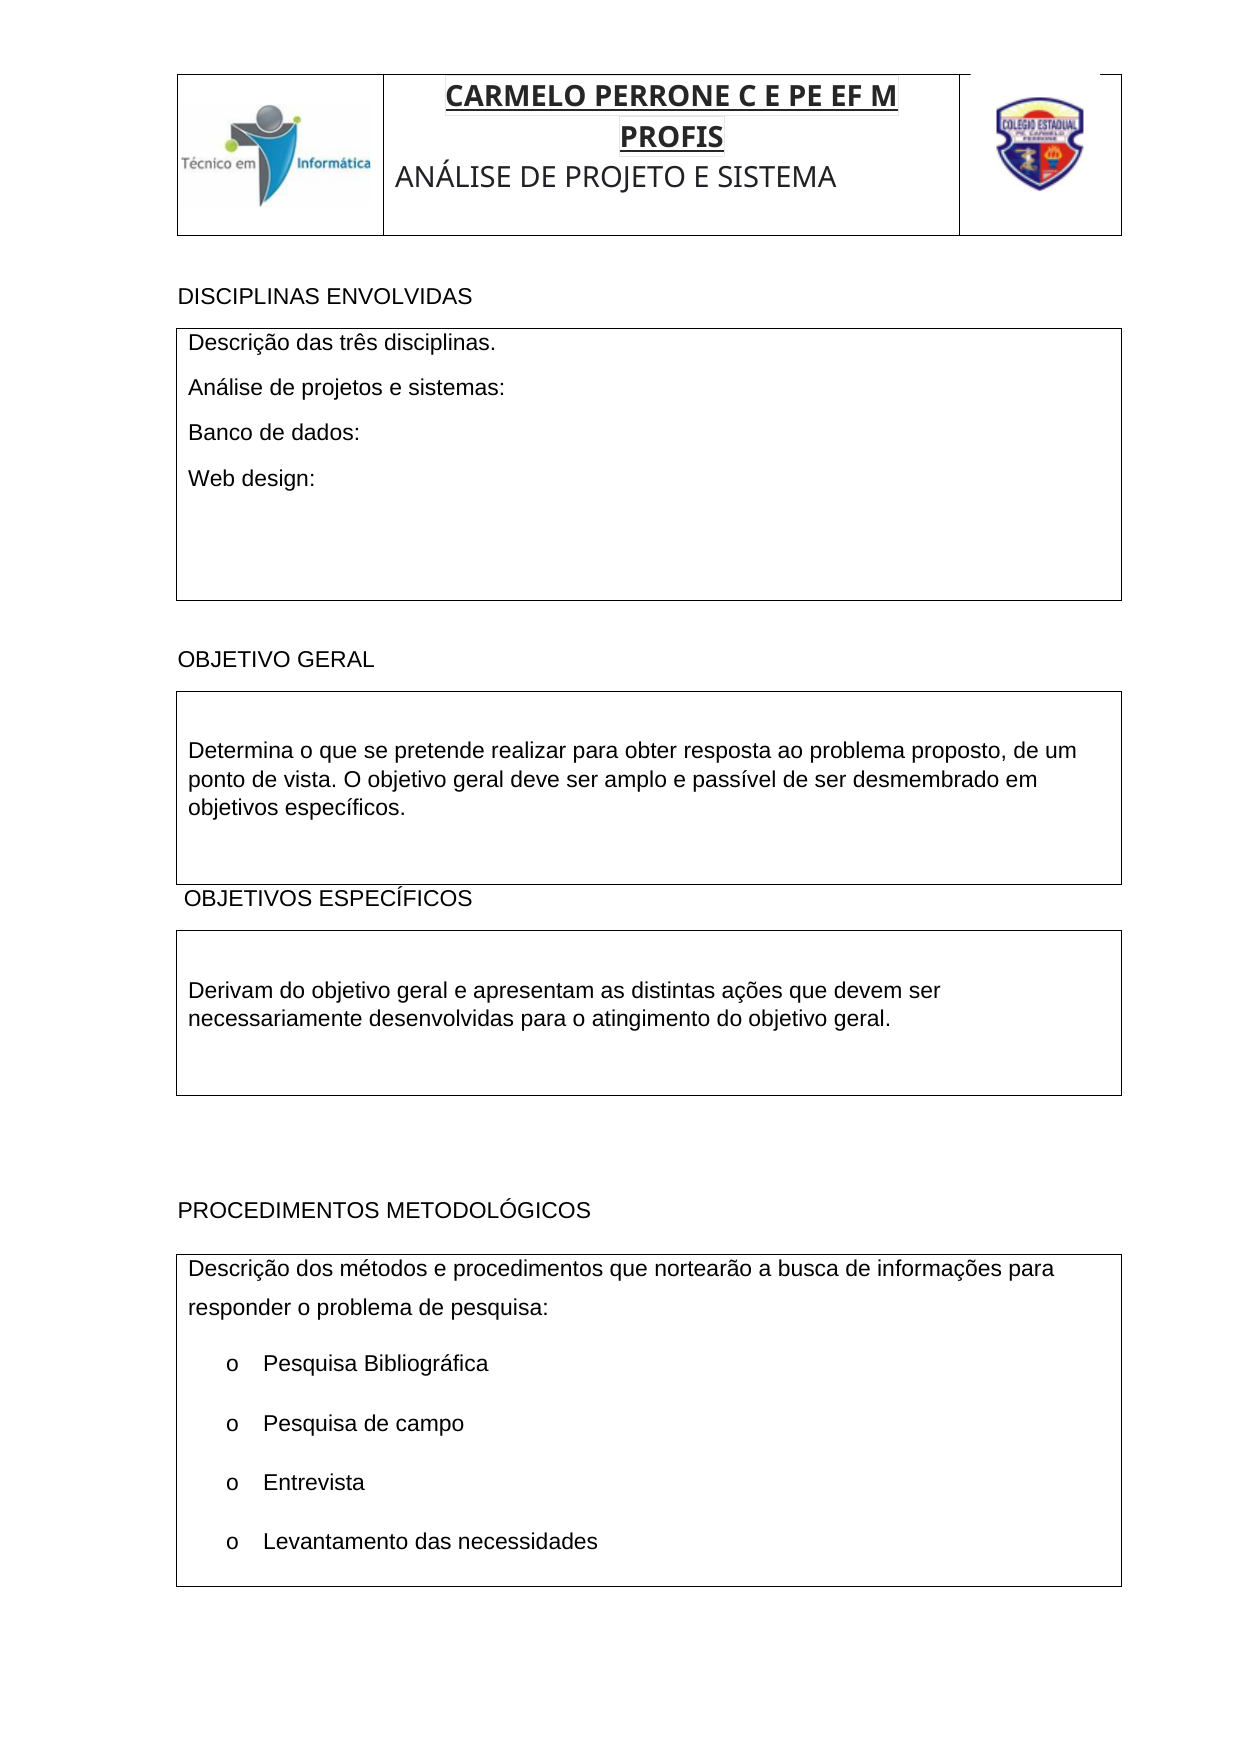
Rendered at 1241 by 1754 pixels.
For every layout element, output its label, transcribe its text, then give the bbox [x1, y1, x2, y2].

table_header Descrição dos métodos e procedimentos que nortearão a busca de informações para responder o problema de pesquisa: Pesquisa Bibliográfica Pesquisa de campo Entrevista Levantamento das necessidades [177, 1255, 1121, 1586]
table_header Determina o que se pretende realizar para obter resposta ao problema proposto, de um ponto de vista. O objetivo geral deve ser amplo e passível de ser desmembrado em objetivos específicos. [177, 692, 1121, 884]
text PROCEDIMENTOS METODOLÓGICOS [177, 1197, 1122, 1224]
text OBJETIVOS ESPECÍFICOS [177, 885, 1122, 912]
table_header Descrição das três disciplinas. Análise de projetos e sistemas: Banco de dados: Web design: [177, 329, 1121, 600]
picture [970, 74, 1101, 199]
picture [181, 104, 371, 207]
text DISCIPLINAS ENVOLVIDAS [177, 283, 1004, 309]
table_header Derivam do objetivo geral e apresentam as distintas ações que devem ser necessariamente desenvolvidas para o atingimento do objetivo geral. [177, 931, 1121, 1095]
text OBJETIVO GERAL [177, 646, 1122, 672]
